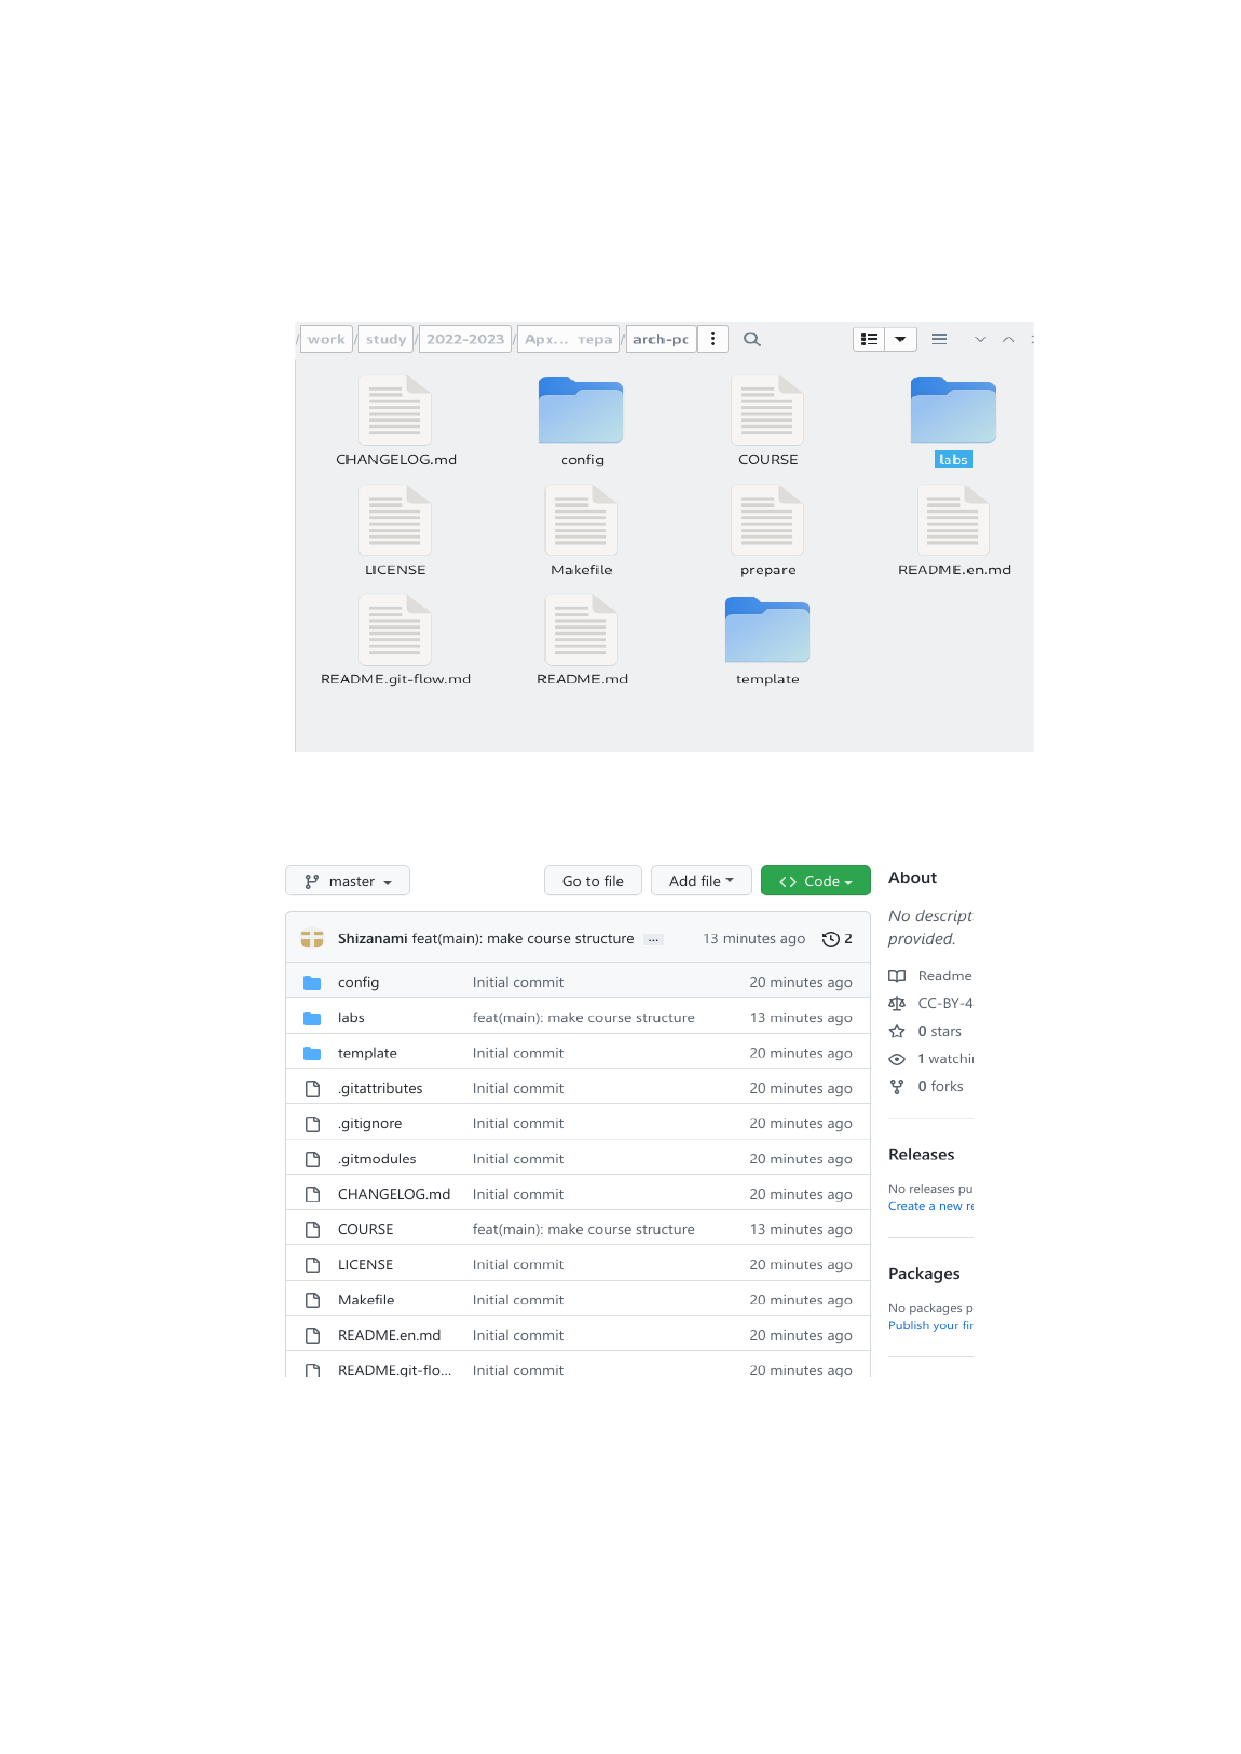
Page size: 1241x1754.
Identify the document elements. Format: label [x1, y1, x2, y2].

picture [277, 852, 956, 1377]
picture [295, 322, 1034, 752]
